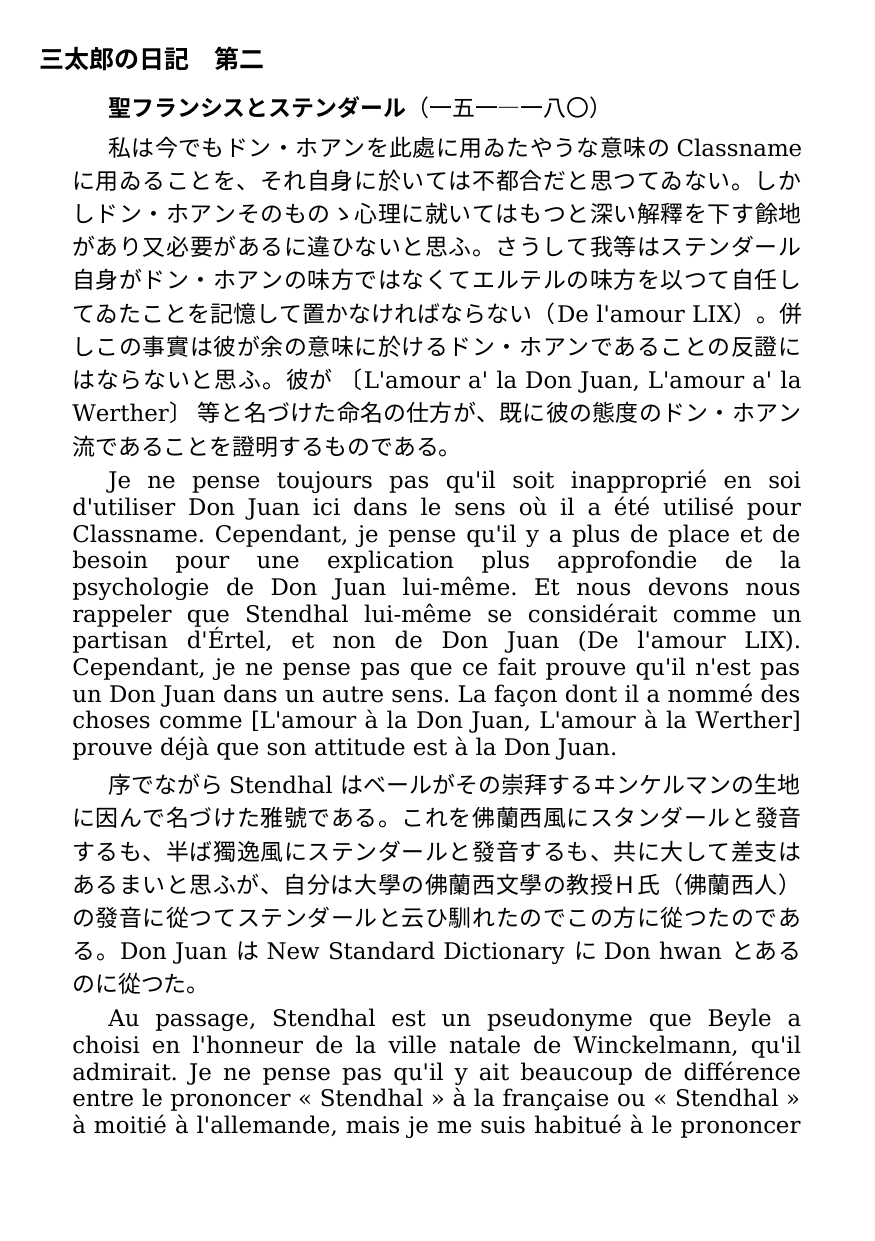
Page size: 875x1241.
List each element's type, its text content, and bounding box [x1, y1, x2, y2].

text 聖フランシスとステンダール（一五一―一八〇） [72, 90, 802, 123]
text 私は今でもドン・ホアンを此處に用ゐたやうな意味の Classname に用ゐることを、それ自身に於いては不都合だと思つてゐない。しかしドン・ホアンそのものゝ心理に就いてはもつと深い解釋を下す餘地があり又必要があるに違ひないと思ふ。さうして我等はステンダール自身がドン・ホアンの味方ではなくてエルテルの味方を以つて自任してゐたことを記憶して置かなければならない（De l'amour LIX）。併しこの事實は彼が余の意味に於けるドン・ホアンであることの反證にはならないと思ふ。彼が 〔L'amour a' la Don Juan, L'amour a' la Werther〕 等と名づけた命名の仕方が、既に彼の態度のドン・ホアン流であることを證明するものである。 [72, 129, 802, 462]
text 序でながら Stendhal はベールがその崇拜するヰンケルマンの生地に因んで名づけた雅號である。これを佛蘭西風にスタンダールと發音するも、半ば獨逸風にステンダールと發音するも、共に大して差支はあるまいと思ふが、自分は大學の佛蘭西文學の教授Ｈ氏（佛蘭西人）の發音に從つてステンダールと云ひ馴れたのでこの方に從つたのである。Don Juan は New Standard Dictionary に Don hwan とあるのに從つた。 [72, 767, 802, 999]
subtitle 三太郎の日記 第二 [36, 36, 838, 78]
text Au passage, Stendhal est un pseudonyme que Beyle a choisi en l'honneur de la ville natale de Winckelmann, qu'il admirait. Je ne pense pas qu'il y ait beaucoup de différence entre le prononcer « Stendhal » à la française ou « Stendhal » à moitié à l'allemande, mais je me suis habitué à le prononcer [72, 1005, 802, 1139]
text Je ne pense toujours pas qu'il soit inapproprié en soi d'utiliser Don Juan ici dans le sens où il a été utilisé pour Classname. Cependant, je pense qu'il y a plus de place et de besoin pour une explication plus approfondie de la psychologie de Don Juan lui-même. Et nous devons nous rappeler que Stendhal lui-même se considérait comme un partisan d'Értel, et non de Don Juan (De l'amour LIX). Cependant, je ne pense pas que ce fait prouve qu'il n'est pas un Don Juan dans un autre sens. La façon dont il a nommé des choses comme [L'amour à la Don Juan, L'amour à la Werther] prouve déjà que son attitude est à la Don Juan. [72, 468, 802, 761]
